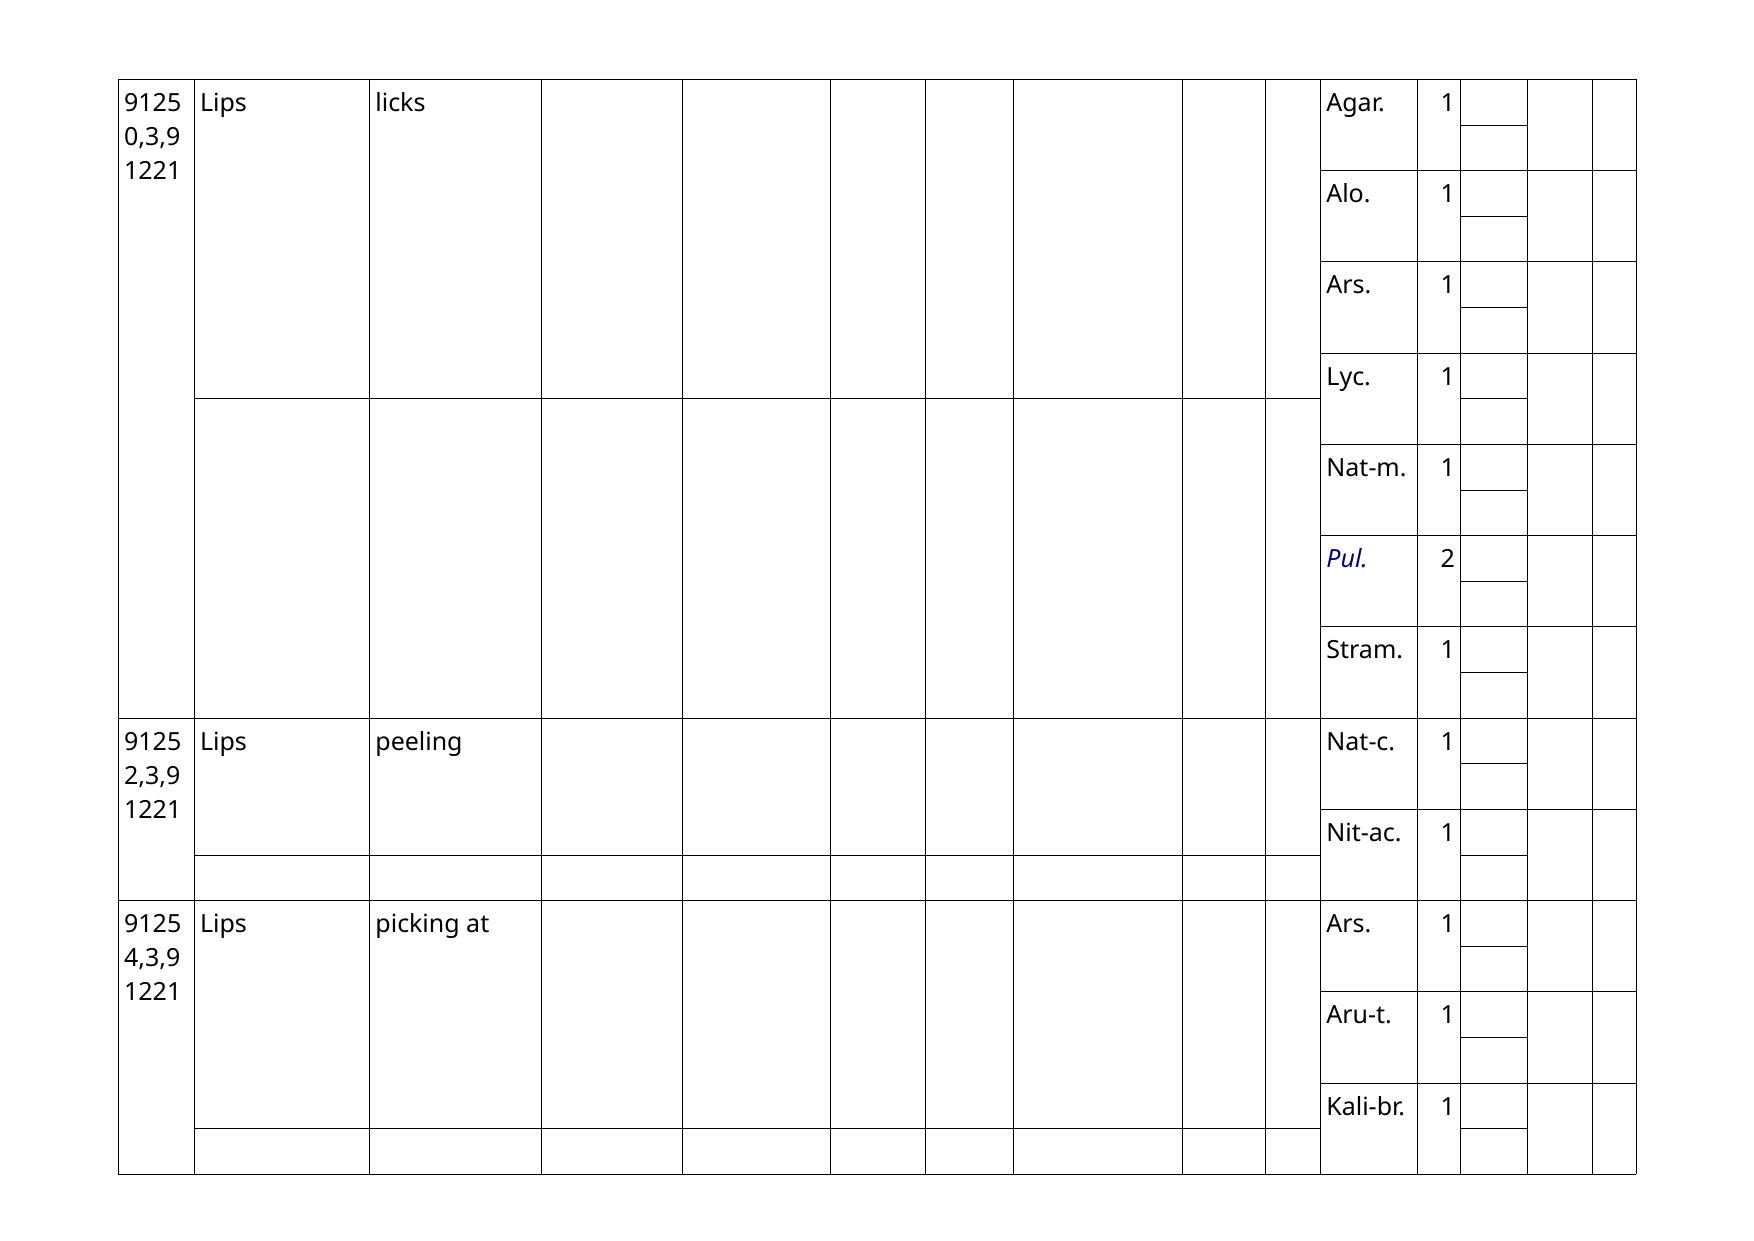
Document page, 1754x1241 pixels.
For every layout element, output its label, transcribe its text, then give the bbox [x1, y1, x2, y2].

table_cell 1 [1418, 445, 1460, 535]
table_cell [1528, 627, 1592, 718]
table_cell [542, 719, 682, 854]
table_cell [831, 719, 925, 854]
table_cell picking at [370, 901, 541, 1128]
table_cell [542, 1129, 682, 1174]
table_cell [1461, 673, 1527, 718]
table_cell Nat-c. [1321, 719, 1417, 809]
table_cell Lips [195, 901, 369, 1128]
table_cell [1593, 810, 1636, 900]
table_cell [1528, 354, 1592, 444]
table_cell Lips [195, 80, 369, 398]
table_cell [926, 399, 1013, 718]
table_cell [1461, 445, 1527, 489]
table_cell [542, 901, 682, 1128]
table_cell [542, 399, 682, 718]
table_cell [1528, 719, 1592, 809]
table_cell [1461, 354, 1527, 398]
table_cell [195, 1129, 369, 1174]
table_cell [1461, 171, 1527, 216]
table_cell Kali-br. [1321, 1084, 1417, 1174]
table_cell [831, 901, 925, 1128]
table_cell [1183, 901, 1265, 1128]
table_cell peeling [370, 719, 541, 854]
table_cell [1461, 80, 1527, 124]
table_cell Agar. [1321, 80, 1417, 170]
table_cell [831, 856, 925, 900]
table_cell [1528, 536, 1592, 626]
table_cell [1266, 80, 1320, 398]
table_cell [1593, 992, 1636, 1083]
table_cell [1266, 719, 1320, 854]
table_cell 91252,3,91221 [119, 719, 194, 900]
table_cell 1 [1418, 354, 1460, 444]
table_cell [1461, 217, 1527, 261]
table_cell [831, 399, 925, 718]
table_cell [1461, 947, 1527, 991]
table_cell [1461, 536, 1527, 581]
table_cell [1014, 399, 1182, 718]
table_cell [1266, 901, 1320, 1128]
table_cell [1461, 1129, 1527, 1174]
table_cell [1528, 992, 1592, 1083]
table_cell Alo. [1321, 171, 1417, 261]
table_cell [1461, 810, 1527, 854]
table_cell [1461, 308, 1527, 353]
table_cell [1461, 582, 1527, 626]
table_cell [1461, 491, 1527, 535]
table_cell [683, 1129, 830, 1174]
table_cell Lips [195, 719, 369, 854]
table_cell [926, 901, 1013, 1128]
table_cell [1266, 1129, 1320, 1174]
table_cell [542, 80, 682, 398]
table_cell [926, 80, 1013, 398]
table_cell 91250,3,91221 [119, 80, 194, 718]
table_cell [683, 901, 830, 1128]
table_cell [1528, 1084, 1592, 1174]
table_cell [1593, 536, 1636, 626]
table_cell [1528, 445, 1592, 535]
table_cell [1183, 399, 1265, 718]
table_cell 1 [1418, 627, 1460, 718]
table_cell Pul. [1321, 536, 1417, 626]
table_cell [1014, 719, 1182, 854]
table_cell [1528, 810, 1592, 900]
table_cell [1593, 171, 1636, 261]
table_cell Nat-m. [1321, 445, 1417, 535]
table_cell [1461, 262, 1527, 307]
table_cell [1593, 262, 1636, 353]
table_cell [926, 856, 1013, 900]
table_cell [683, 856, 830, 900]
table_cell Ars. [1321, 901, 1417, 991]
table_cell [1461, 126, 1527, 170]
table_cell [1528, 80, 1592, 170]
table_cell [683, 719, 830, 854]
table_cell [1461, 399, 1527, 444]
table_cell [1266, 399, 1320, 718]
table_cell [1014, 901, 1182, 1128]
table_cell 1 [1418, 171, 1460, 261]
table_cell [1014, 856, 1182, 900]
table_cell [1014, 1129, 1182, 1174]
table_cell [1593, 627, 1636, 718]
table_cell licks [370, 80, 541, 398]
table_cell [370, 1129, 541, 1174]
table_cell [1593, 354, 1636, 444]
table_cell [1014, 80, 1182, 398]
table_cell [1461, 764, 1527, 809]
table_cell 1 [1418, 719, 1460, 809]
table_cell [1593, 1084, 1636, 1174]
table_cell [1461, 1038, 1527, 1083]
table_cell Nit-ac. [1321, 810, 1417, 900]
table_cell [1183, 856, 1265, 900]
table_cell [1183, 1129, 1265, 1174]
table_cell 1 [1418, 992, 1460, 1083]
table_cell 1 [1418, 901, 1460, 991]
table_cell 1 [1418, 1084, 1460, 1174]
table_cell [1593, 80, 1636, 170]
table_cell [1461, 992, 1527, 1037]
table_cell [1528, 901, 1592, 991]
table_cell 91254,3,91221 [119, 901, 194, 1174]
table_cell [1461, 1084, 1527, 1128]
table_cell [1183, 719, 1265, 854]
table_cell [542, 856, 682, 900]
table_cell Lyc. [1321, 354, 1417, 444]
table_cell [1461, 901, 1527, 946]
table_cell [1266, 856, 1320, 900]
table_cell [1593, 901, 1636, 991]
table_cell [926, 719, 1013, 854]
table_cell [1461, 719, 1527, 763]
table_cell Ars. [1321, 262, 1417, 353]
table_cell [1593, 719, 1636, 809]
table_cell [1528, 171, 1592, 261]
table_cell Stram. [1321, 627, 1417, 718]
table_cell [1593, 445, 1636, 535]
table_cell [1461, 627, 1527, 672]
table_cell [831, 80, 925, 398]
table_cell 1 [1418, 262, 1460, 353]
table_cell [831, 1129, 925, 1174]
table_cell [1183, 80, 1265, 398]
table_cell 2 [1418, 536, 1460, 626]
table_cell [926, 1129, 1013, 1174]
table_cell [195, 856, 369, 900]
table_cell [1528, 262, 1592, 353]
table_cell [683, 399, 830, 718]
table_cell [370, 856, 541, 900]
table_cell Aru-t. [1321, 992, 1417, 1083]
table_cell [195, 399, 369, 718]
table_cell [1461, 856, 1527, 900]
table_cell 1 [1418, 810, 1460, 900]
table_cell 1 [1418, 80, 1460, 170]
table_cell [370, 399, 541, 718]
table_cell [683, 80, 830, 398]
